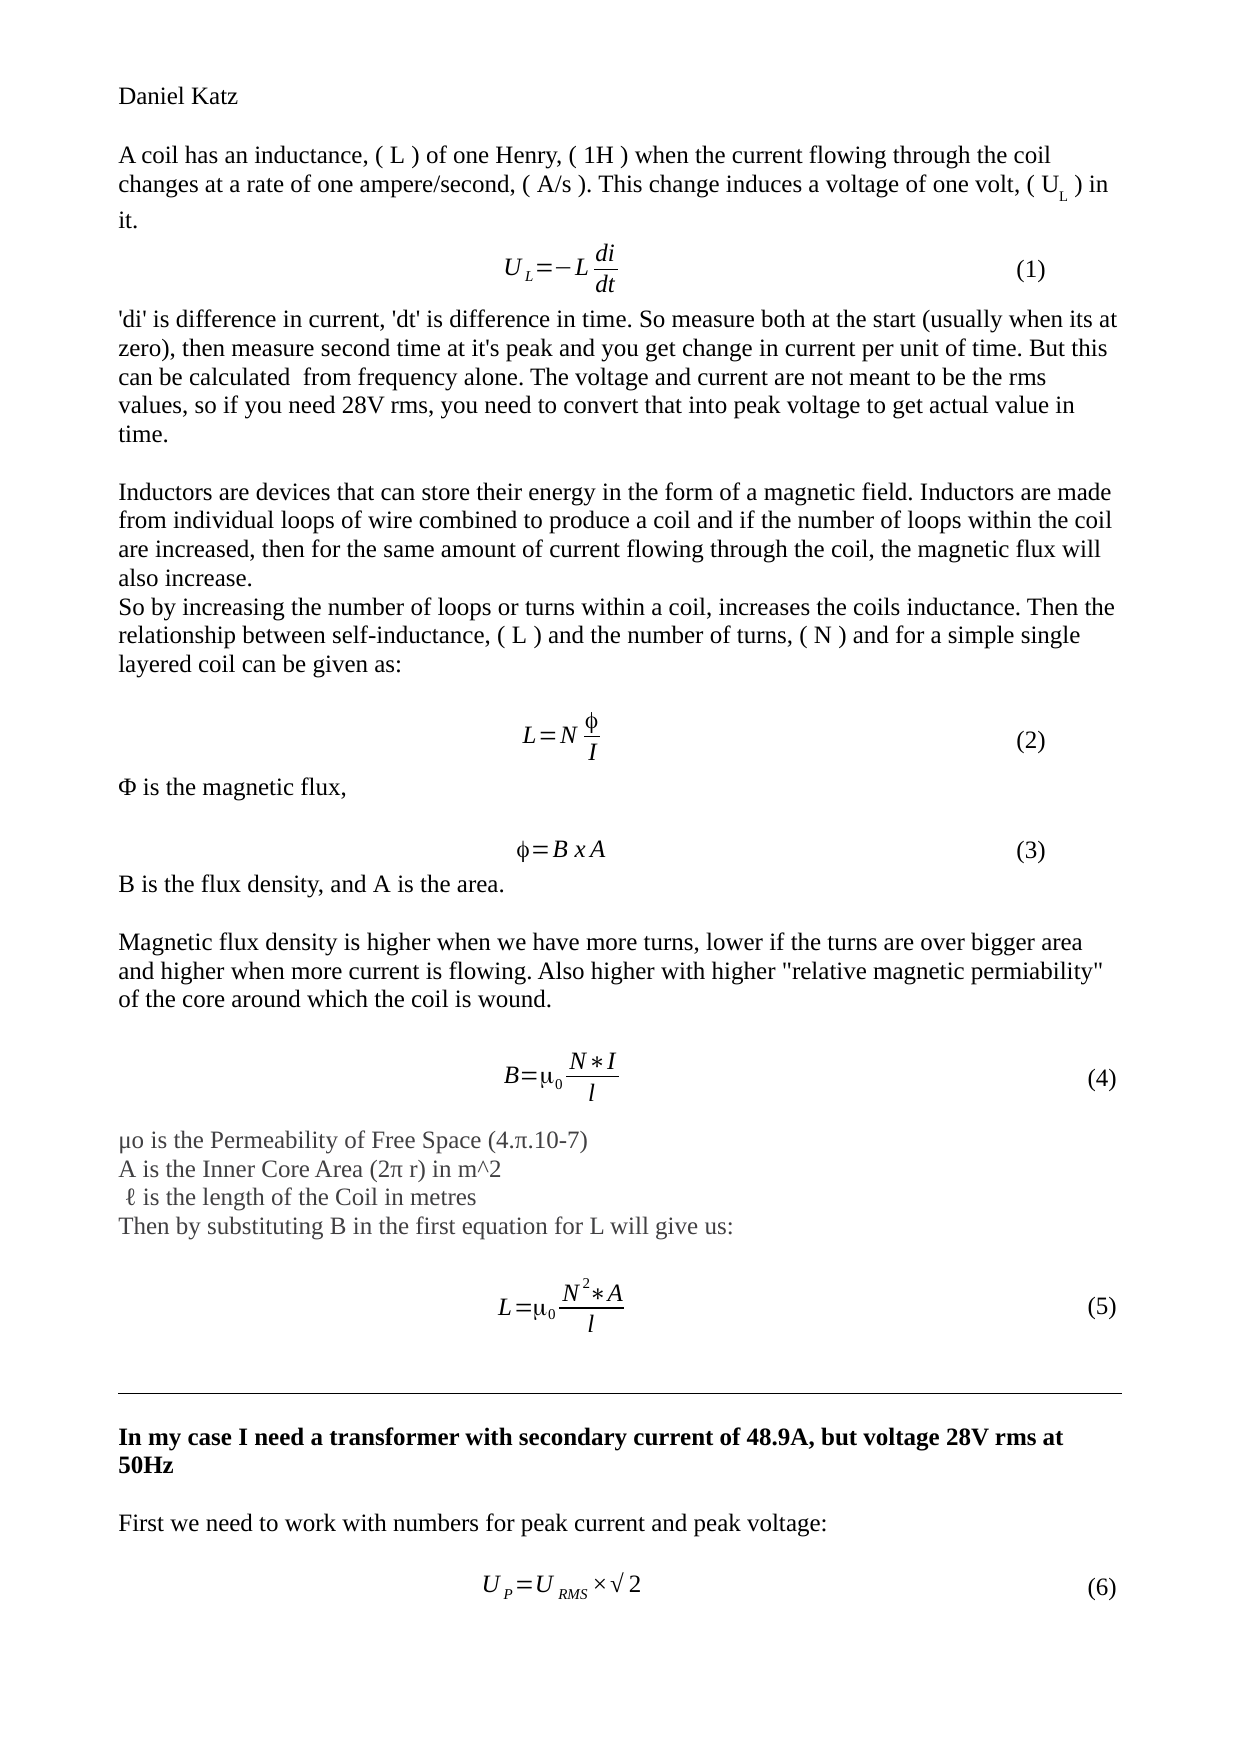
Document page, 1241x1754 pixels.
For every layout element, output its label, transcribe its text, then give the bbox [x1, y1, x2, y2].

text A is the Inner Core Area (2π r) in m^2 [118, 1154, 1122, 1182]
table_header [118, 829, 1010, 869]
table_header (4) [1010, 1042, 1122, 1125]
table_header (1) [1010, 234, 1122, 304]
table_header (3) [1010, 829, 1122, 869]
text In my case I need a transformer with secondary current of 48.9A, but voltage 28V rms at 50Hz [118, 1394, 1122, 1479]
table_header (2) [1010, 707, 1122, 772]
table_header [118, 1042, 1010, 1125]
text First we need to work with numbers for peak current and peak voltage: [118, 1508, 1122, 1537]
text Magnetic flux density is higher when we have more turns, lower if the turns are over bigger area and higher when more current is flowing. Also higher with higher "relative magnetic permiability" of the core around which the coil is wound. [118, 927, 1122, 1013]
table_header (6) [1010, 1565, 1122, 1621]
text Then by substituting B in the first equation for L will give us: [118, 1211, 1122, 1240]
text 'di' is difference in current, 'dt' is difference in time. So measure both at the start (usually when its at zero), then measure second time at it's peak and you get change in current per unit of time. But this can be calculated from frequency alone. The voltage and current are not meant to be the rms values, so if you need 28V rms, you need to convert that into peak voltage to get actual value in time. [118, 304, 1122, 448]
text A coil has an inductance, ( L ) of one Henry, ( 1H ) when the current flowing through the coil changes at a rate of one ampere/second, ( A/s ). This change induces a voltage of one volt, ( UL ) in it. [118, 140, 1122, 234]
table_header [118, 1565, 1010, 1621]
table_header [118, 1269, 1010, 1355]
text So by increasing the number of loops or turns within a coil, increases the coils inductance. Then the relationship between self-inductance, ( L ) and the number of turns, ( N ) and for a simple single layered coil can be given as: [118, 592, 1122, 678]
table_header (5) [1010, 1269, 1122, 1355]
table_header [118, 707, 1010, 772]
table_header [118, 234, 1010, 304]
text Φ is the magnetic flux, [118, 772, 1122, 801]
text B is the flux density, and A is the area. [118, 869, 1122, 898]
text ℓ is the length of the Coil in metres [118, 1182, 1122, 1211]
text μο is the Permeability of Free Space (4.π.10-7) [118, 1125, 1122, 1154]
text Inductors are devices that can store their energy in the form of a magnetic field. Inductors are made from individual loops of wire combined to produce a coil and if the number of loops within the coil are increased, then for the same amount of current flowing through the coil, the magnetic flux will also increase. [118, 477, 1122, 592]
